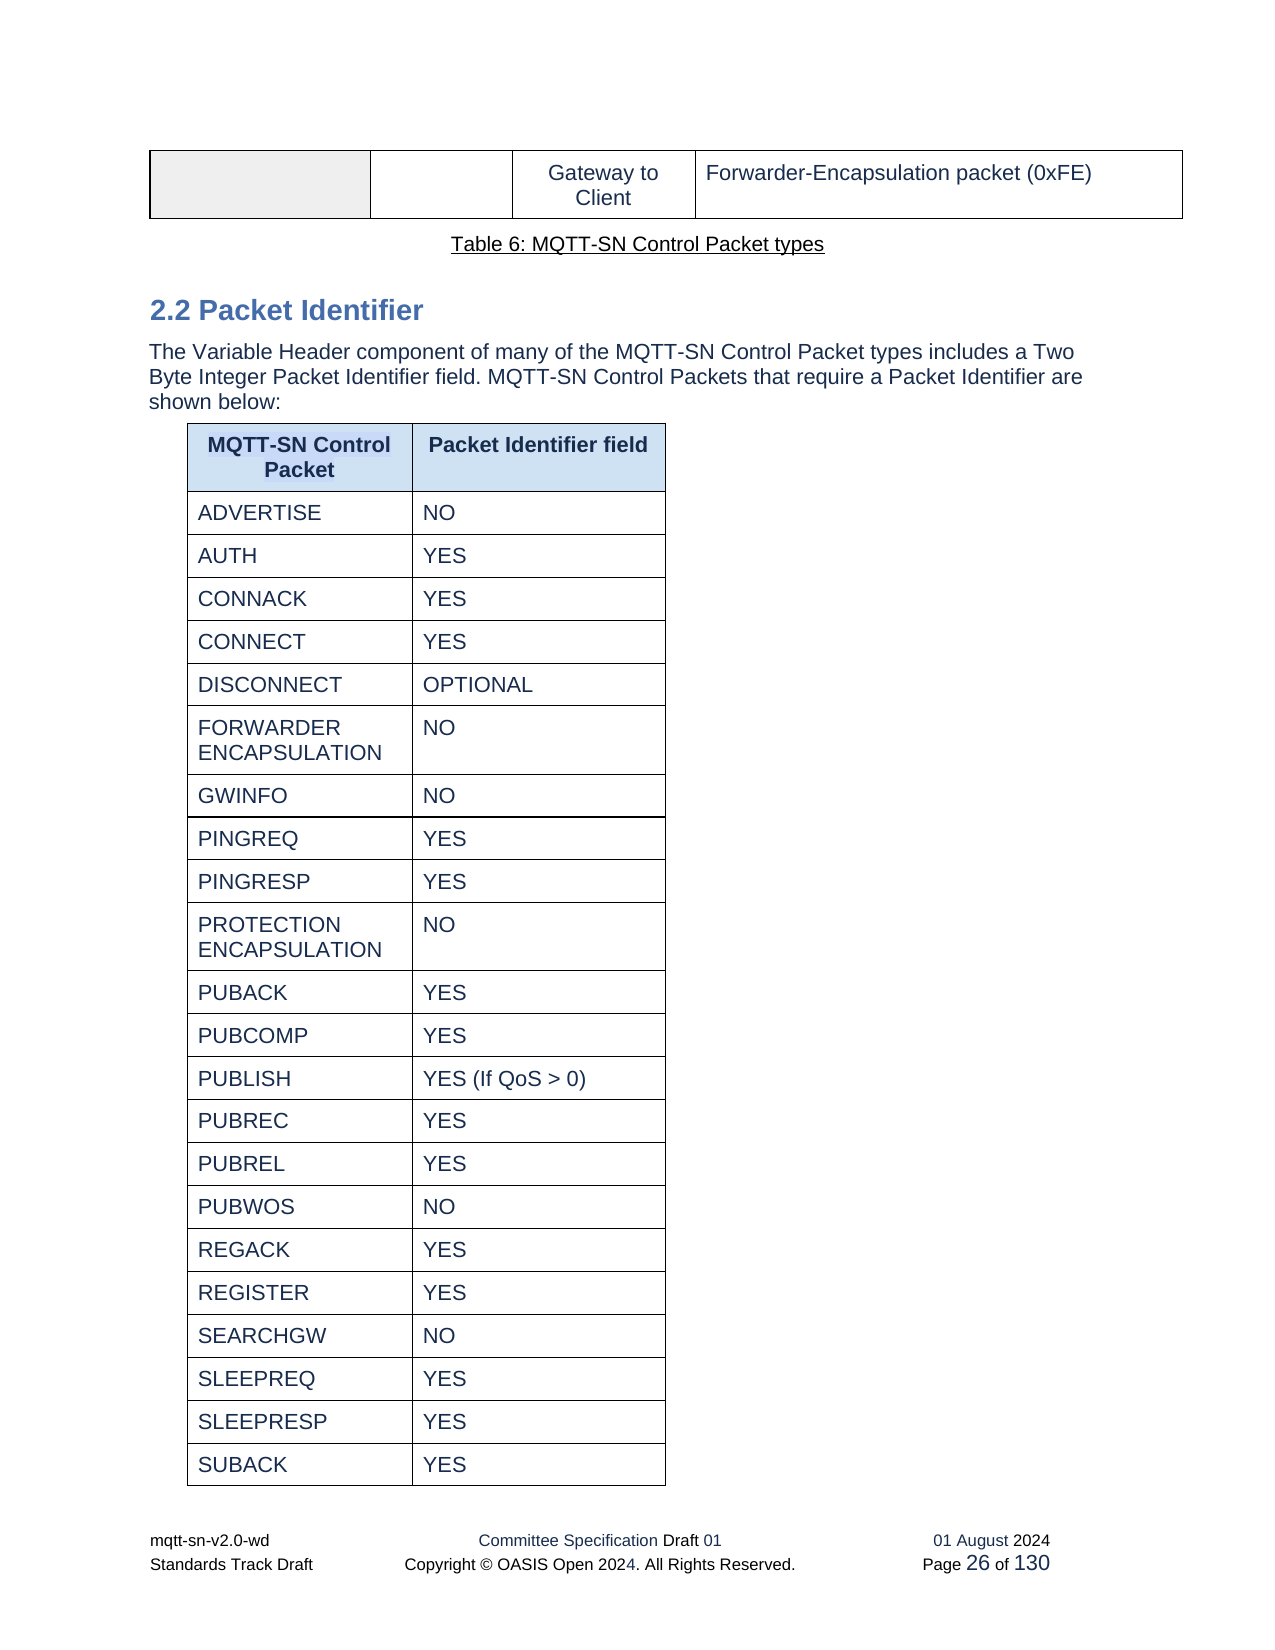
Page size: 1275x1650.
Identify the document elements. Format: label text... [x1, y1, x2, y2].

table_cell OPTIONAL [413, 664, 665, 705]
table_cell YES [413, 1143, 665, 1185]
table_cell PINGRESP [188, 860, 412, 902]
table_cell PUBREC [188, 1100, 412, 1142]
table_cell PUBWOS [188, 1186, 412, 1228]
table_cell REGACK [188, 1229, 412, 1271]
table_cell SLEEPREQ [188, 1358, 412, 1399]
table_cell AUTH [188, 535, 412, 577]
table_cell YES (If QoS > 0) [413, 1057, 665, 1099]
subtitle 2.2 Packet Identifier [150, 293, 1124, 326]
table_cell SLEEPRESP [188, 1401, 412, 1442]
table_cell YES [413, 1444, 665, 1485]
table_cell [151, 151, 370, 218]
table_cell YES [413, 860, 665, 902]
table_cell NO [413, 706, 665, 773]
table_cell NO [413, 1315, 665, 1357]
table_cell PINGREQ [188, 818, 412, 859]
table_cell REGISTER [188, 1272, 412, 1314]
text Table 6: MQTT-SN Control Packet types [150, 232, 1125, 256]
table_cell Gateway to Client [513, 151, 695, 218]
table_cell YES [413, 818, 665, 859]
table_cell YES [413, 1401, 665, 1442]
table_cell NO [413, 775, 665, 816]
table_cell YES [413, 971, 665, 1013]
table_cell YES [413, 1014, 665, 1056]
table_cell YES [413, 621, 665, 662]
table_cell SEARCHGW [188, 1315, 412, 1357]
table_cell NO [413, 903, 665, 970]
table_cell YES [413, 1358, 665, 1399]
table_cell GWINFO [188, 775, 412, 816]
table_header Packet Identifier field [413, 424, 665, 491]
table_cell YES [413, 578, 665, 619]
table_cell SUBACK [188, 1444, 412, 1485]
table_cell CONNACK [188, 578, 412, 619]
table_cell PUBREL [188, 1143, 412, 1185]
table_cell PUBCOMP [188, 1014, 412, 1056]
table_cell [371, 151, 512, 218]
table_cell YES [413, 1272, 665, 1314]
table_cell PUBLISH [188, 1057, 412, 1099]
table_cell PROTECTION ENCAPSULATION [188, 903, 412, 970]
table_cell ADVERTISE [188, 492, 412, 534]
table_cell DISCONNECT [188, 664, 412, 705]
table_cell NO [413, 492, 665, 534]
table_cell Forwarder-Encapsulation packet (0xFE) [696, 151, 1182, 218]
table_cell YES [413, 1100, 665, 1142]
table_cell CONNECT [188, 621, 412, 662]
table_cell PUBACK [188, 971, 412, 1013]
table_cell NO [413, 1186, 665, 1228]
text The Variable Header component of many of the MQTT-SN Control Packet types includes a Two Byte Integer Packet Identifier field. MQTT-SN Control Packets that require a Packet Identifier are shown below: [148, 339, 1124, 414]
table_cell FORWARDER ENCAPSULATION [188, 706, 412, 773]
table_header MQTT-SN Control Packet [188, 424, 412, 491]
table_cell YES [413, 535, 665, 577]
table_cell YES [413, 1229, 665, 1271]
